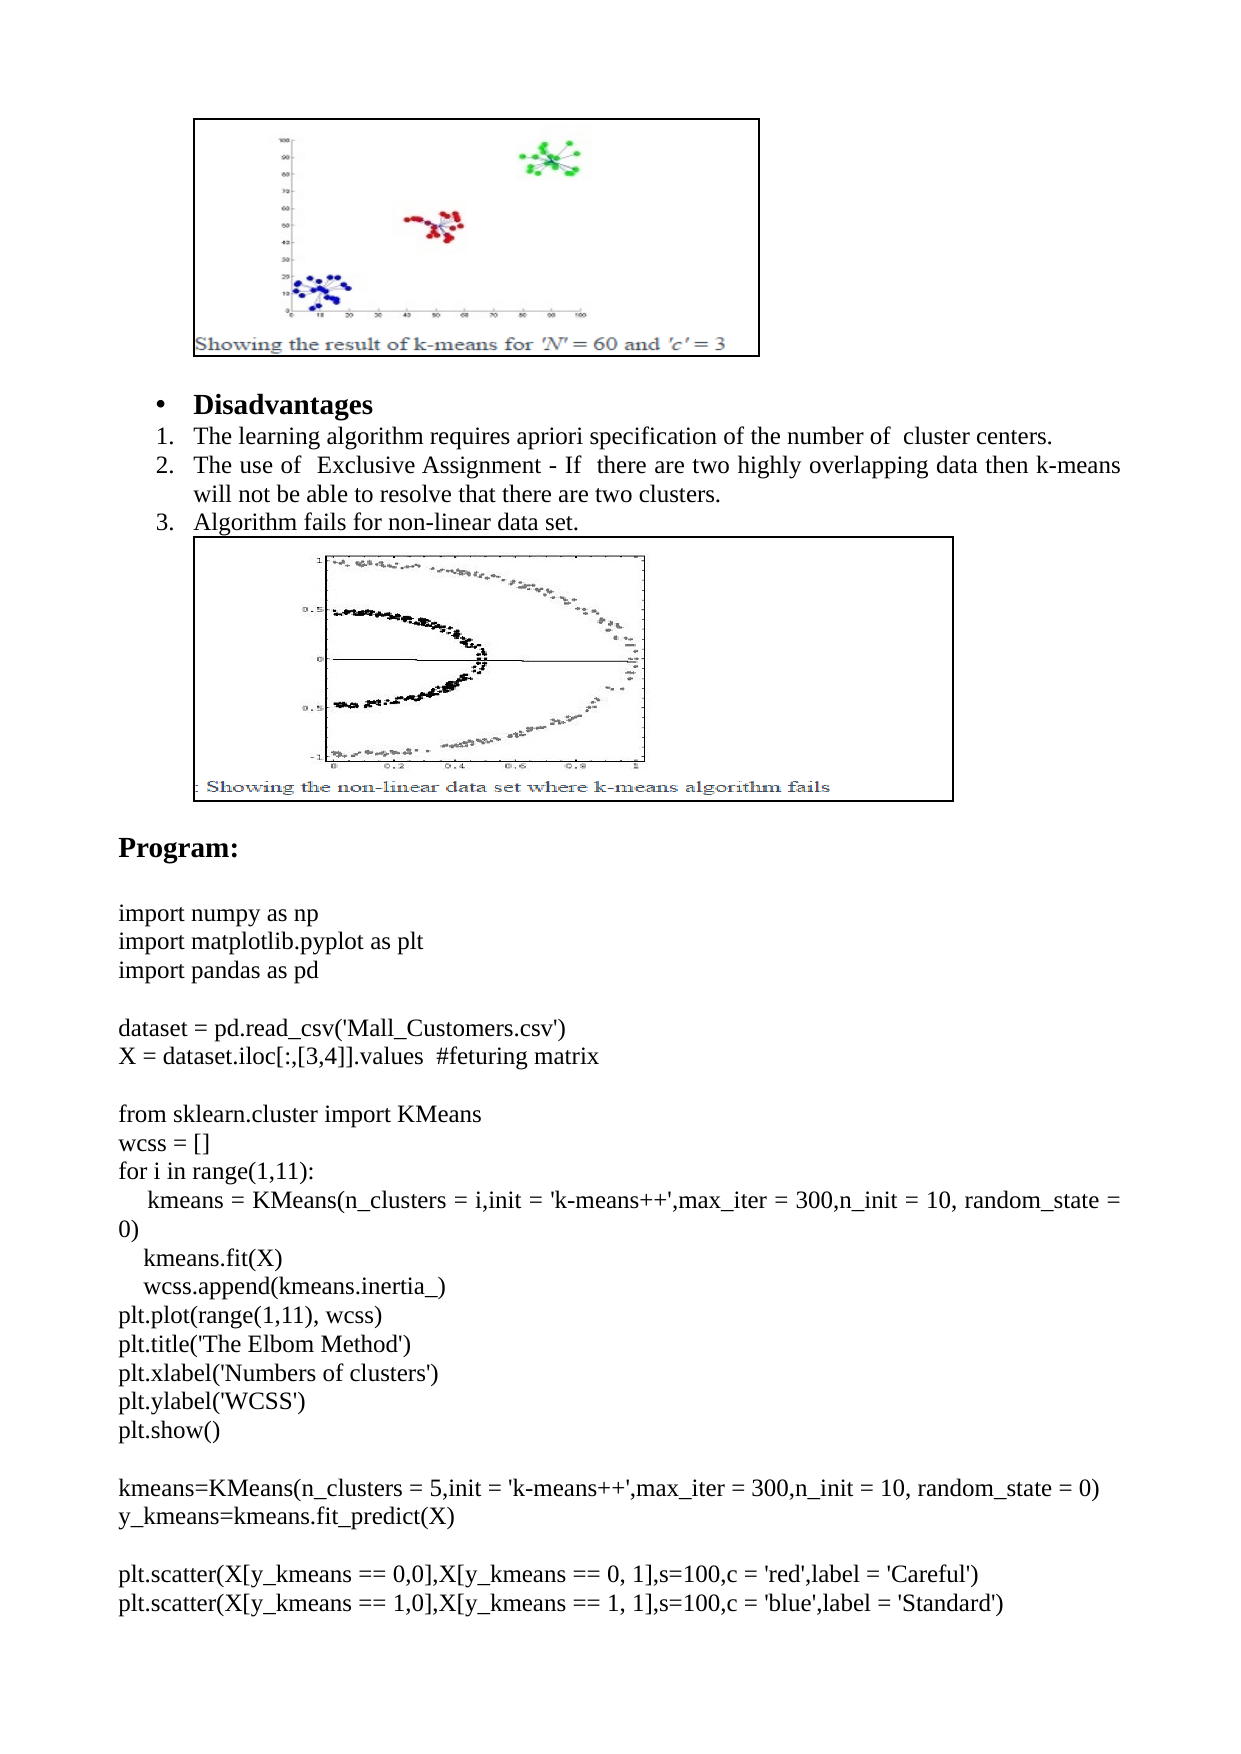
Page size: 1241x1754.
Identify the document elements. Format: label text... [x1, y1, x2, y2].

list import numpy as np [118, 898, 1122, 926]
list Disadvantages [156, 387, 1122, 421]
list plt.plot(range(1,11), wcss) [118, 1300, 1122, 1329]
list import matplotlib.pyplot as plt [118, 926, 1122, 955]
list from sklearn.cluster import KMeans [118, 1099, 1122, 1128]
list plt.title('The Elbom Method') [118, 1329, 1122, 1358]
list for i in range(1,11): [118, 1156, 1122, 1185]
picture [195, 538, 952, 800]
list plt.xlabel('Numbers of clusters') [118, 1358, 1122, 1386]
list X = dataset.iloc[:,[3,4]].values #feturing matrix [118, 1041, 1122, 1070]
list wcss.append(kmeans.inertia_) [118, 1271, 1122, 1300]
list Program: [118, 831, 1122, 864]
list The learning algorithm requires apriori specification of the number of cluster centers. [156, 421, 1122, 450]
list kmeans=KMeans(n_clusters = 5,init = 'k-means++',max_iter = 300,n_init = 10, random_state = 0) [118, 1473, 1122, 1501]
list dataset = pd.read_csv('Mall_Customers.csv') [118, 1013, 1122, 1041]
list kmeans = KMeans(n_clusters = i,init = 'k-means++',max_iter = 300,n_init = 10, random_state = 0) [118, 1185, 1122, 1243]
picture [195, 120, 758, 355]
list plt.scatter(X[y_kmeans == 0,0],X[y_kmeans == 0, 1],s=100,c = 'red',label = 'Careful') [118, 1559, 1122, 1588]
list plt.show() [118, 1415, 1122, 1444]
list kmeans.fit(X) [118, 1243, 1122, 1271]
list plt.scatter(X[y_kmeans == 1,0],X[y_kmeans == 1, 1],s=100,c = 'blue',label = 'Standard') [118, 1588, 1122, 1616]
list wcss = [] [118, 1128, 1122, 1156]
list import pandas as pd [118, 955, 1122, 984]
list y_kmeans=kmeans.fit_predict(X) [118, 1501, 1122, 1530]
list Algorithm fails for non-linear data set. [156, 507, 1122, 536]
list The use of Exclusive Assignment - If there are two highly overlapping data then k-means will not be able to resolve that there are two clusters. [156, 450, 1122, 507]
list plt.ylabel('WCSS') [118, 1386, 1122, 1415]
